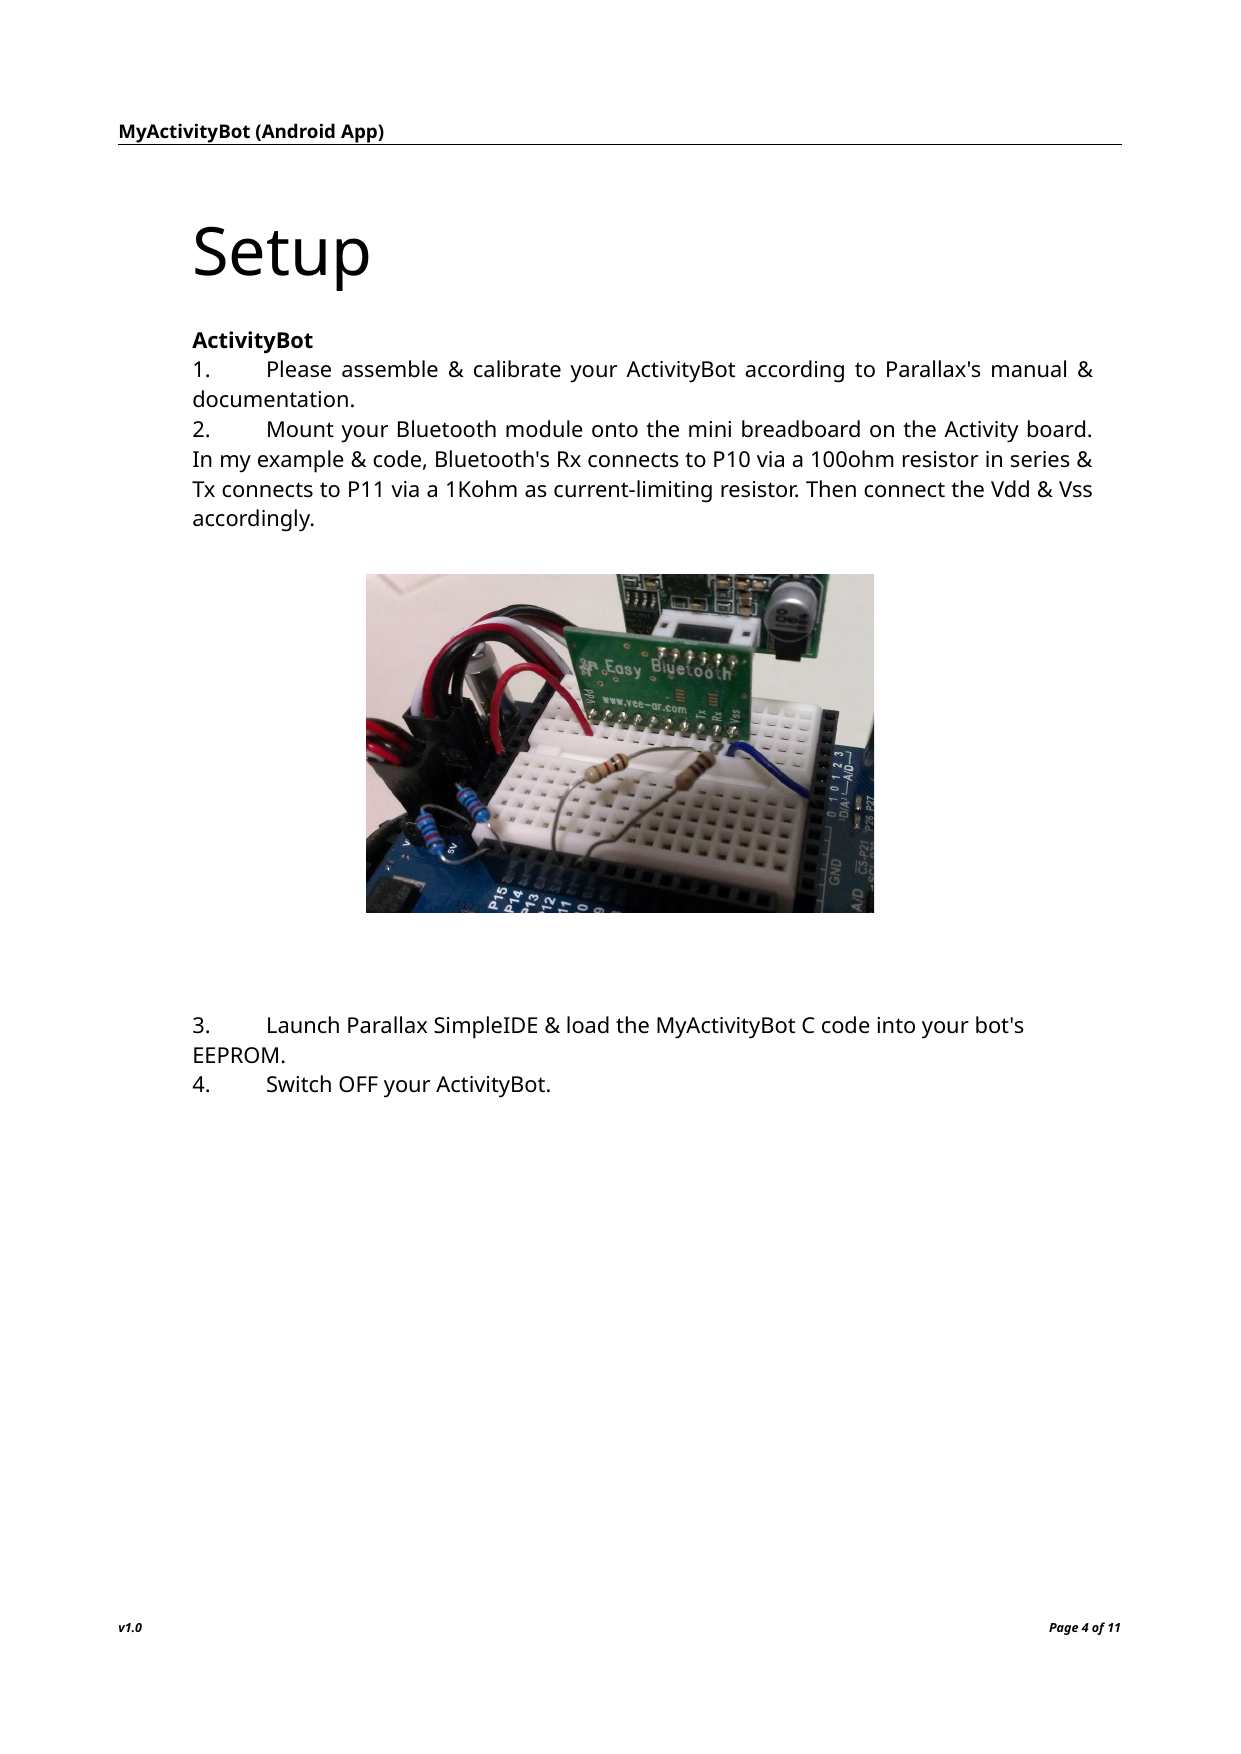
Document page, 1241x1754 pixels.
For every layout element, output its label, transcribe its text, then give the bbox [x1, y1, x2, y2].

list Launch Parallax SimpleIDE & load the MyActivityBot C code into your bot's EEPROM. [192, 1010, 1122, 1069]
list Please assemble & calibrate your ActivityBot according to Parallax's manual & documentation. [192, 354, 1094, 414]
text Setup [192, 204, 1122, 295]
list Mount your Bluetooth module onto the mini breadboard on the Activity board. In my example & code, Bluetooth's Rx connects to P10 via a 100ohm resistor in series & Tx connects to P11 via a 1Kohm as current-limiting resistor. Then connect the Vdd & Vss accordingly. [192, 414, 1094, 533]
list Switch OFF your ActivityBot. [192, 1069, 1122, 1099]
list ActivityBot [192, 324, 1094, 354]
picture [366, 574, 875, 913]
